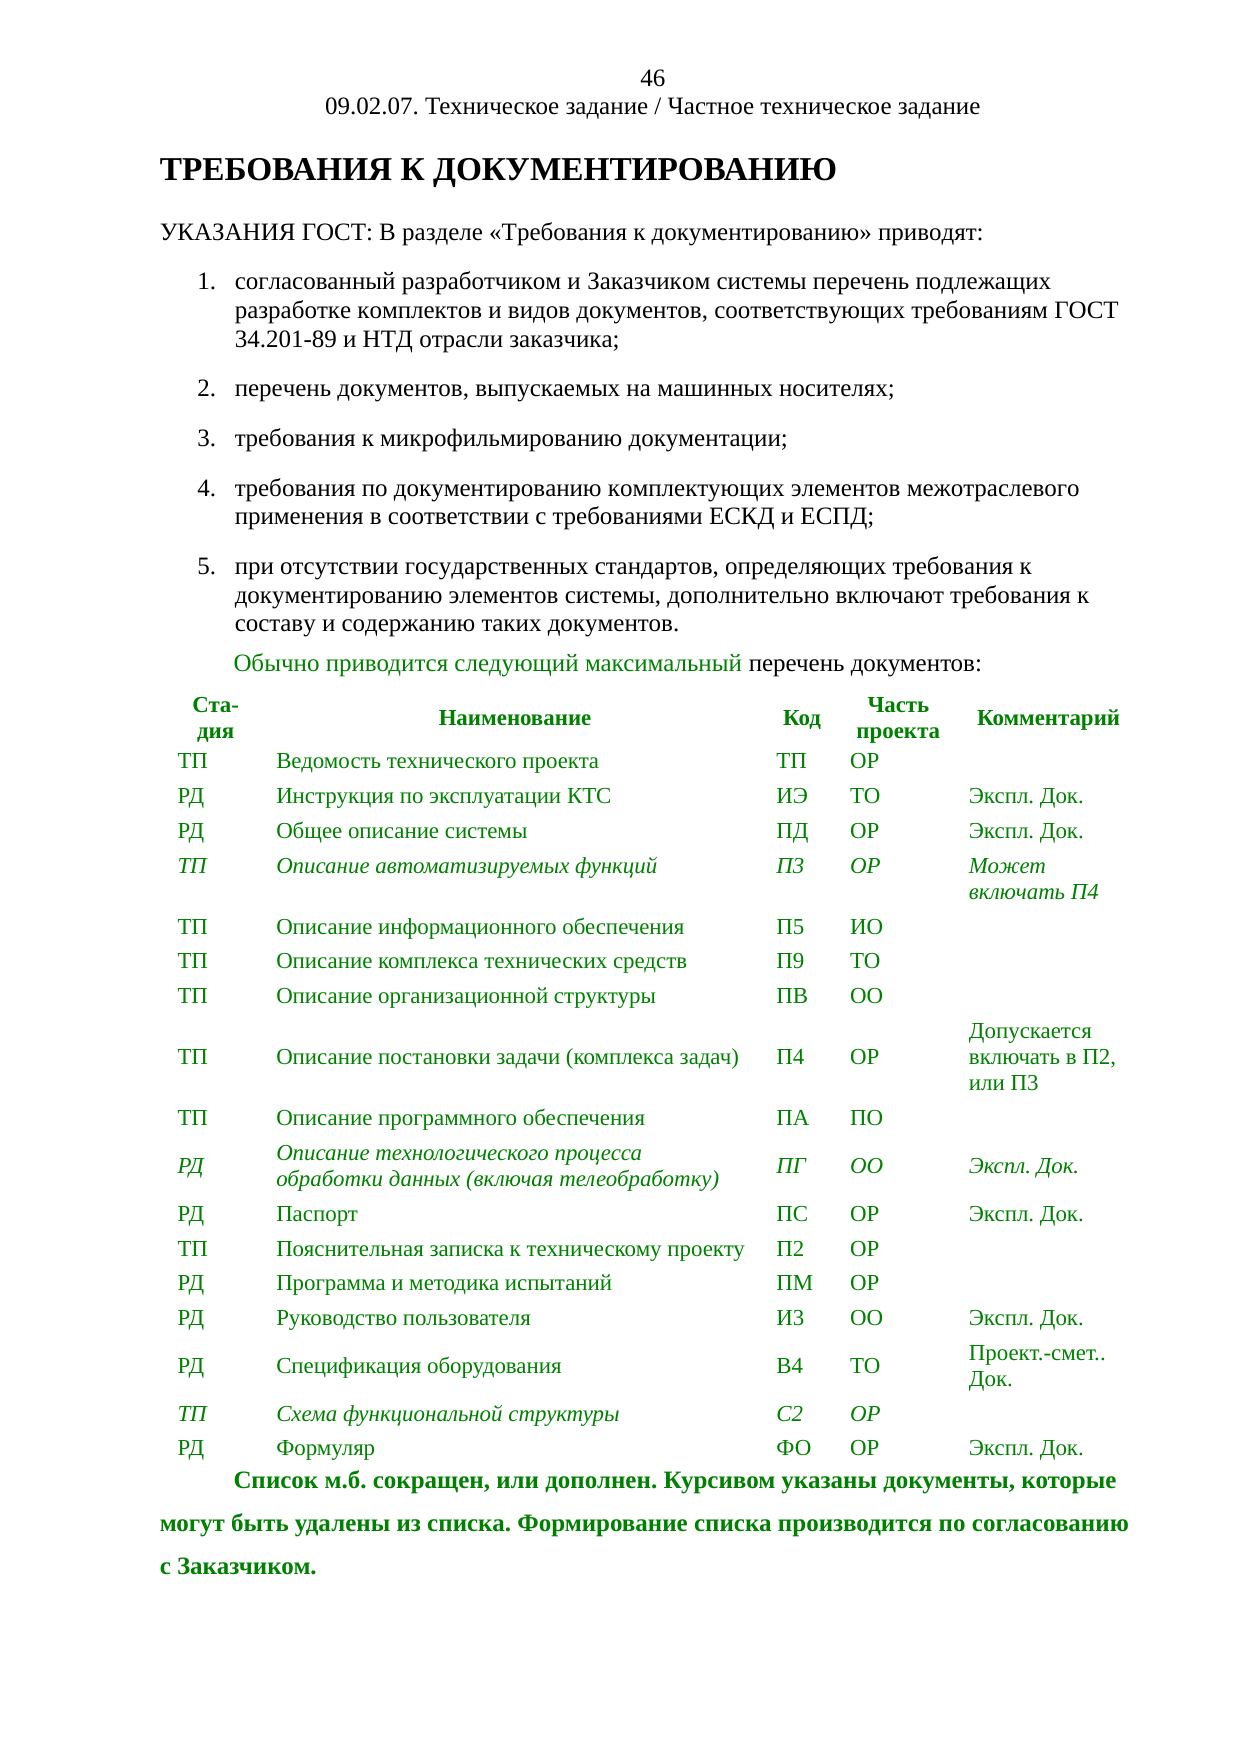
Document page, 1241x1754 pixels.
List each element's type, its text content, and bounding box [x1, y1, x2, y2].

table_cell РД [166, 778, 265, 813]
table_cell Паспорт [265, 1196, 765, 1230]
table_cell Описание комплекса технических средств [265, 943, 765, 978]
table_header Комментарий [958, 691, 1139, 743]
table_cell ОР [839, 1396, 957, 1430]
table_cell ФО [765, 1430, 839, 1465]
table_cell ТП [166, 943, 265, 978]
table_cell Описание программного обеспечения [265, 1100, 765, 1135]
table_cell И3 [765, 1300, 839, 1334]
table_cell РД [166, 1300, 265, 1334]
table_cell ТП [166, 744, 265, 778]
table_cell ПД [765, 813, 839, 847]
table_cell Экспл. Док. [958, 778, 1139, 813]
table_cell ТО [839, 778, 957, 813]
table_cell ОР [839, 1430, 957, 1465]
text УКАЗАНИЯ ГОСТ: В разделе «Требования к документированию» приводят: [159, 217, 1146, 246]
table_cell ОР [839, 1196, 957, 1230]
table_cell Спецификация оборудования [265, 1335, 765, 1396]
table_cell [958, 1265, 1139, 1300]
table_cell П2 [765, 1230, 839, 1265]
table_cell ОР [839, 1265, 957, 1300]
table_cell ПА [765, 1100, 839, 1135]
table_cell Инструкция по эксплуатации КТС [265, 778, 765, 813]
table_cell ПО [839, 1100, 957, 1135]
table_cell [958, 1230, 1139, 1265]
table_cell Программа и методика испытаний [265, 1265, 765, 1300]
table_cell ТП [166, 978, 265, 1013]
table_cell П4 [765, 1013, 839, 1100]
list согласованный разработчиком и Заказчиком системы перечень подлежащих разработке комплектов и видов документов, соответствующих требованиям ГОСТ 34.201-89 и НТД отрасли заказчика; [197, 266, 1146, 353]
table_cell ОР [839, 1230, 957, 1265]
table_header Код [765, 691, 839, 743]
table_cell Экспл. Док. [958, 813, 1139, 847]
table_cell Проект.-смет.. Док. [958, 1335, 1139, 1396]
table_cell [958, 744, 1139, 778]
table_cell РД [166, 1430, 265, 1465]
table_cell Описание информационного обеспечения [265, 909, 765, 943]
table_cell ОР [839, 744, 957, 778]
list перечень документов, выпускаемых на машинных носителях; [197, 373, 1146, 402]
table_cell РД [166, 813, 265, 847]
table_cell ОО [839, 1135, 957, 1196]
table_cell Экспл. Док. [958, 1196, 1139, 1230]
table_cell ПМ [765, 1265, 839, 1300]
table_cell Описание постановки задачи (комплекса задач) [265, 1013, 765, 1100]
list требования к микрофильмированию документации; [197, 423, 1146, 452]
table_cell ТО [839, 943, 957, 978]
table_cell ТП [166, 1230, 265, 1265]
table_cell РД [166, 1335, 265, 1396]
subtitle Требования к документированию [159, 149, 1146, 187]
table_cell ПВ [765, 978, 839, 1013]
table_cell Описание технологического процесса обработки данных (включая телеобработку) [265, 1135, 765, 1196]
table_cell В4 [765, 1335, 839, 1396]
table_cell [958, 909, 1139, 943]
table_cell РД [166, 1196, 265, 1230]
table_cell П5 [765, 909, 839, 943]
table_cell [958, 1100, 1139, 1135]
text Список м.б. сокращен, или дополнен. Курсивом указаны документы, которые могут быть удалены из списка. Формирование списка производится по согласованию с Заказчиком. [159, 1465, 1146, 1580]
table_cell Описание организационной структуры [265, 978, 765, 1013]
table_cell Общее описание системы [265, 813, 765, 847]
table_cell Экспл. Док. [958, 1430, 1139, 1465]
table_cell ТП [765, 744, 839, 778]
table_cell ОО [839, 1300, 957, 1334]
table_cell ИЭ [765, 778, 839, 813]
table_cell Руководство пользователя [265, 1300, 765, 1334]
table_cell Экспл. Док. [958, 1135, 1139, 1196]
table_header Наименование [265, 691, 765, 743]
table_cell ОО [839, 978, 957, 1013]
table_cell П3 [765, 848, 839, 908]
table_cell ТП [166, 1396, 265, 1430]
table_cell ИО [839, 909, 957, 943]
list требования по документированию комплектующих элементов межотраслевого применения в соответствии с требованиями ЕСКД и ЕСПД; [197, 473, 1146, 530]
table_cell ОР [839, 813, 957, 847]
list при отсутствии государственных стандартов, определяющих требования к документированию элементов системы, дополнительно включают требования к составу и содержанию таких документов. [197, 551, 1146, 637]
table_cell Экспл. Док. [958, 1300, 1139, 1334]
table_cell ОР [839, 848, 957, 908]
table_cell Допускается включать в П2, или П3 [958, 1013, 1139, 1100]
table_header Ста-дия [166, 691, 265, 743]
table_cell РД [166, 1135, 265, 1196]
table_cell ТП [166, 1013, 265, 1100]
table_cell ТП [166, 848, 265, 908]
table_cell ТП [166, 1100, 265, 1135]
table_cell [958, 943, 1139, 978]
table_header Часть проекта [839, 691, 957, 743]
table_cell РД [166, 1265, 265, 1300]
table_cell ТО [839, 1335, 957, 1396]
table_cell Может включать П4 [958, 848, 1139, 908]
table_cell Формуляр [265, 1430, 765, 1465]
table_cell ТП [166, 909, 265, 943]
table_cell С2 [765, 1396, 839, 1430]
table_cell ПГ [765, 1135, 839, 1196]
table_cell Ведомость технического проекта [265, 744, 765, 778]
text Обычно приводится следующий максимальный перечень документов: [159, 648, 1146, 676]
table_cell [958, 1396, 1139, 1430]
table_cell Схема функциональной структуры [265, 1396, 765, 1430]
table_cell [958, 978, 1139, 1013]
table_cell Пояснительная записка к техническому проекту [265, 1230, 765, 1265]
table_cell П9 [765, 943, 839, 978]
table_cell ОР [839, 1013, 957, 1100]
table_cell ПС [765, 1196, 839, 1230]
table_cell Описание автоматизируемых функций [265, 848, 765, 908]
